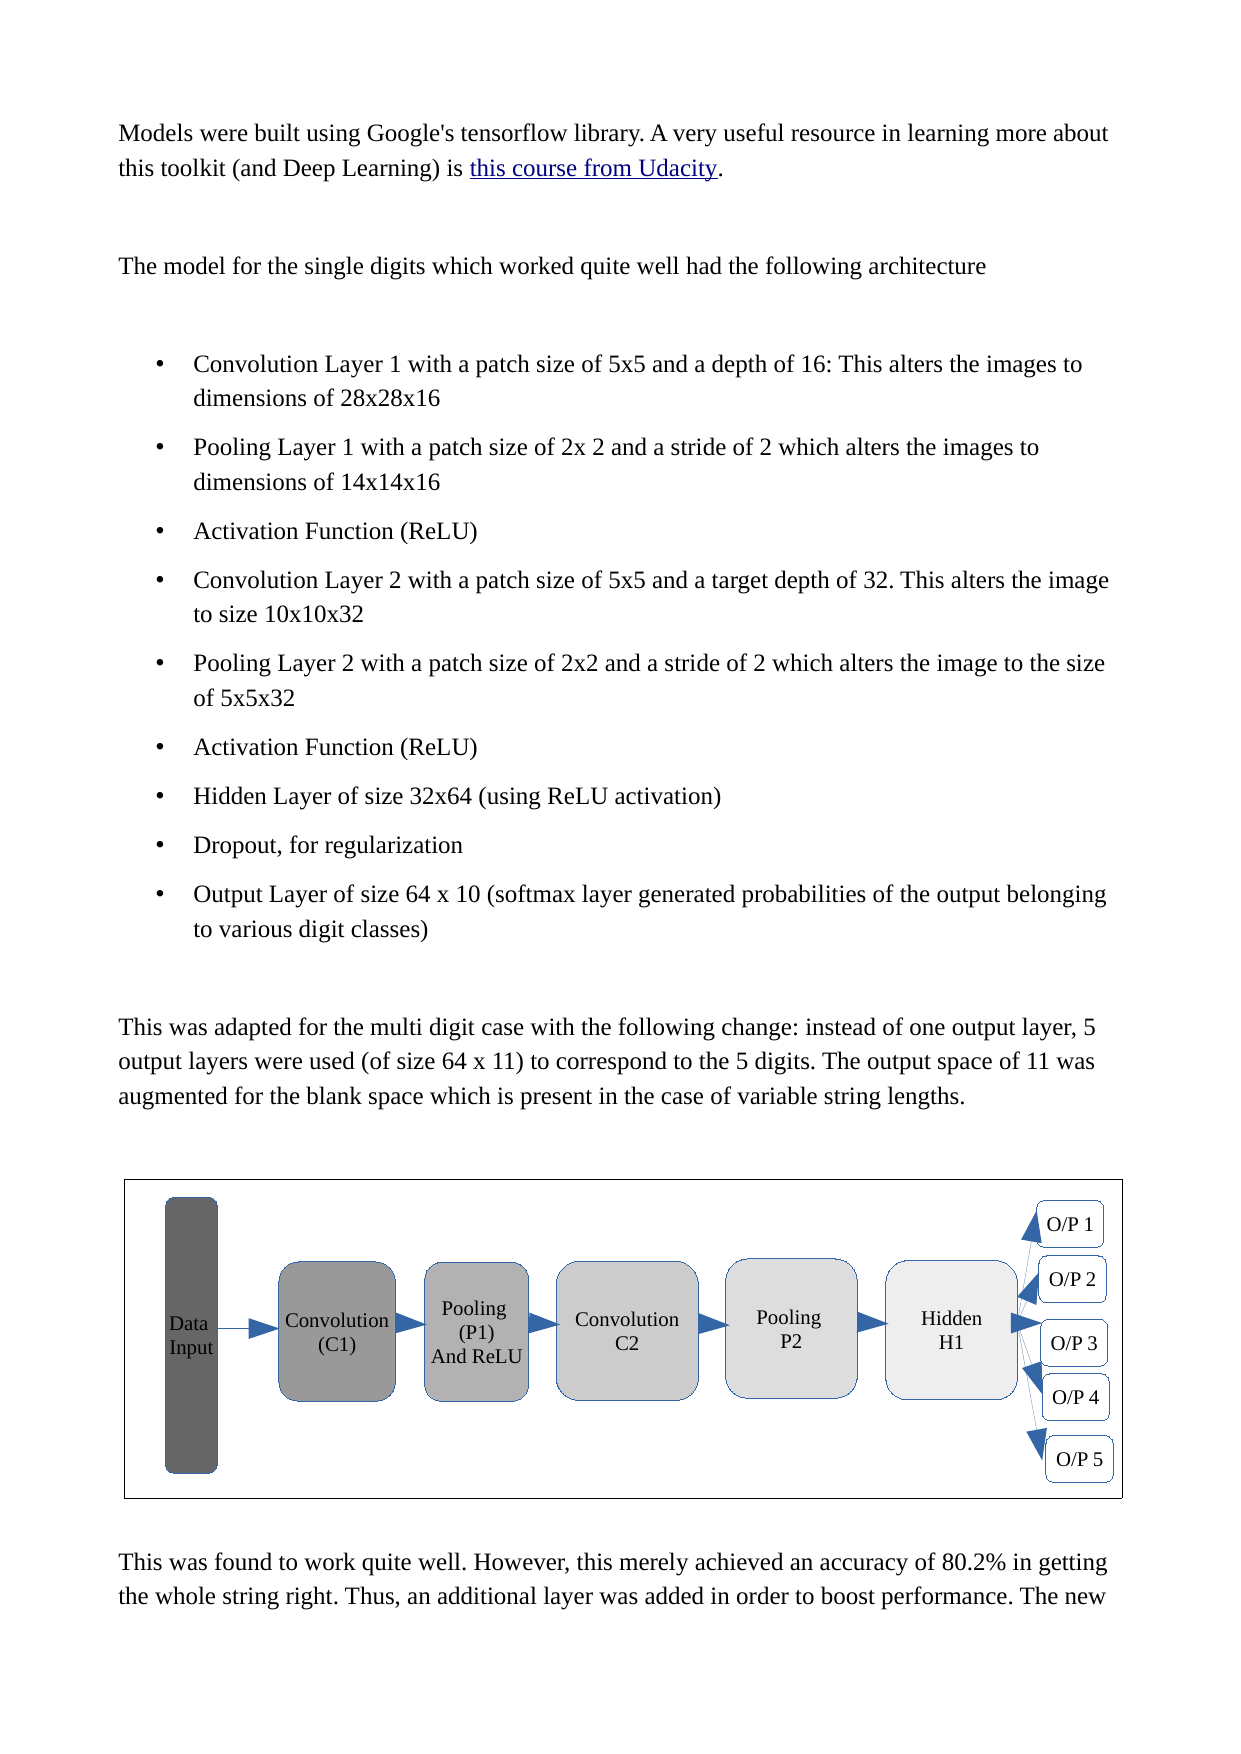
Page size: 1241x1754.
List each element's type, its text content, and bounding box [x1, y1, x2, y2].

table_header [125, 1180, 1122, 1498]
text Models were built using Google's tensorflow library. A very useful resource in learning more about this toolkit (and Deep Learning) is this course from Udacity. [118, 118, 1122, 181]
text This was adapted for the multi digit case with the following change: instead of one output layer, 5 output layers were used (of size 64 x 11) to correspond to the 5 digits. The output space of 11 was augmented for the blank space which is present in the case of variable string lengths. [118, 1012, 1122, 1109]
list Convolution Layer 2 with a patch size of 5x5 and a target depth of 32. This alters the image to size 10x10x32 [156, 565, 1122, 628]
list Pooling Layer 1 with a patch size of 2x 2 and a stride of 2 which alters the images to dimensions of 14x14x16 [156, 432, 1122, 496]
list Convolution Layer 1 with a patch size of 5x5 and a depth of 16: This alters the images to dimensions of 28x28x16 [156, 349, 1122, 412]
list Pooling Layer 2 with a patch size of 2x2 and a stride of 2 which alters the image to the size of 5x5x32 [156, 648, 1122, 712]
list Dropout, for regularization [156, 830, 1122, 859]
list Activation Function (ReLU) [156, 516, 1122, 545]
text The model for the single digits which worked quite well had the following architecture [118, 251, 1122, 279]
text This was found to work quite well. However, this merely achieved an accuracy of 80.2% in getting the whole string right. Thus, an additional layer was added in order to boost performance. The new [118, 1547, 1122, 1610]
list Hidden Layer of size 32x64 (using ReLU activation) [156, 781, 1122, 810]
list Activation Function (ReLU) [156, 732, 1122, 761]
list Output Layer of size 64 x 10 (softmax layer generated probabilities of the output belonging to various digit classes) [156, 879, 1122, 942]
